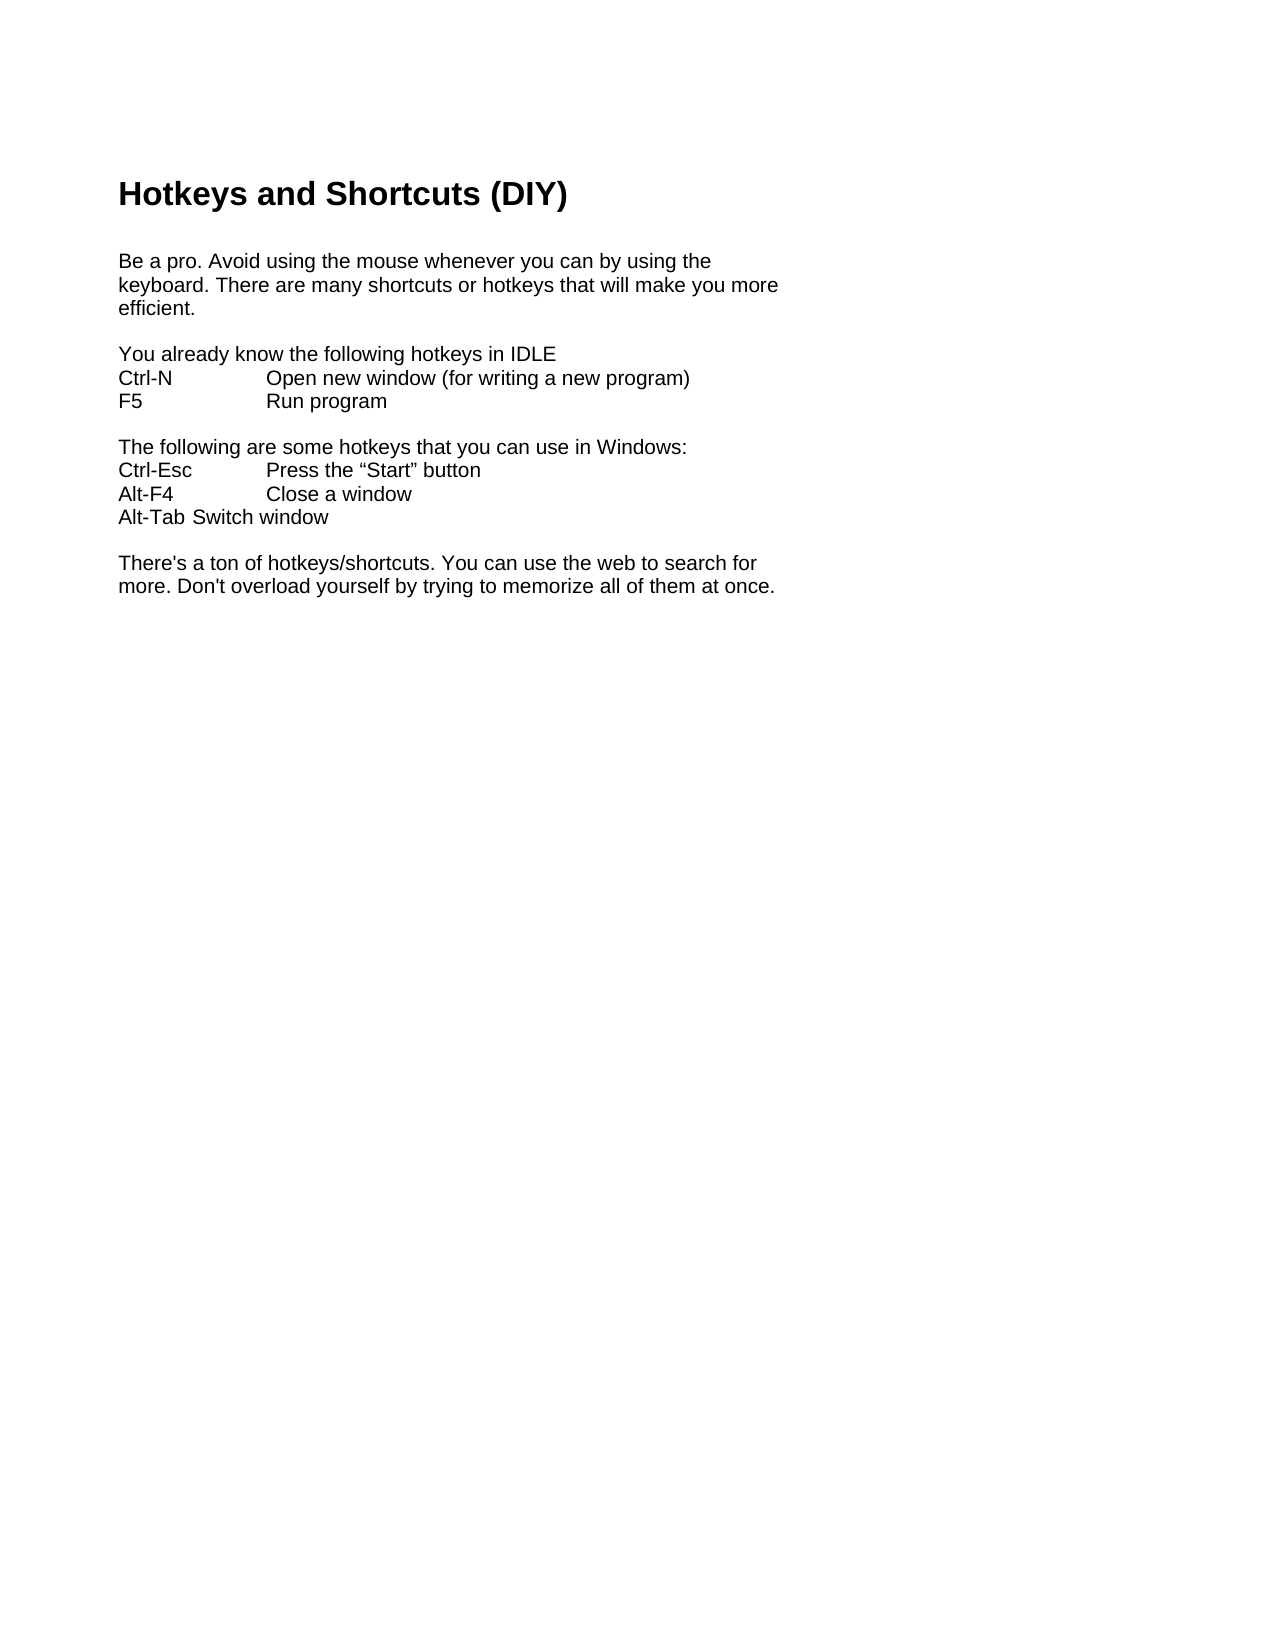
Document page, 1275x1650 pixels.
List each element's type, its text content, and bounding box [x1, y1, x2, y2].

text Hotkeys and Shortcuts (DIY) [118, 175, 793, 213]
text F5 Run program [118, 389, 793, 412]
text The following are some hotkeys that you can use in Windows: [118, 436, 793, 459]
text Ctrl-N Open new window (for writing a new program) [118, 366, 793, 389]
text Alt-Tab Switch window [118, 505, 793, 529]
text There's a ton of hotkeys/shortcuts. You can use the web to search for more. Don't overload yourself by trying to memorize all of them at once. [118, 552, 793, 598]
text You already know the following hotkeys in IDLE [118, 343, 793, 366]
text Alt-F4 Close a window [118, 482, 793, 505]
text Be a pro. Avoid using the mouse whenever you can by using the keyboard. There are many shortcuts or hotkeys that will make you more efficient. [118, 250, 793, 319]
text Ctrl-Esc Press the “Start” button [118, 459, 793, 482]
